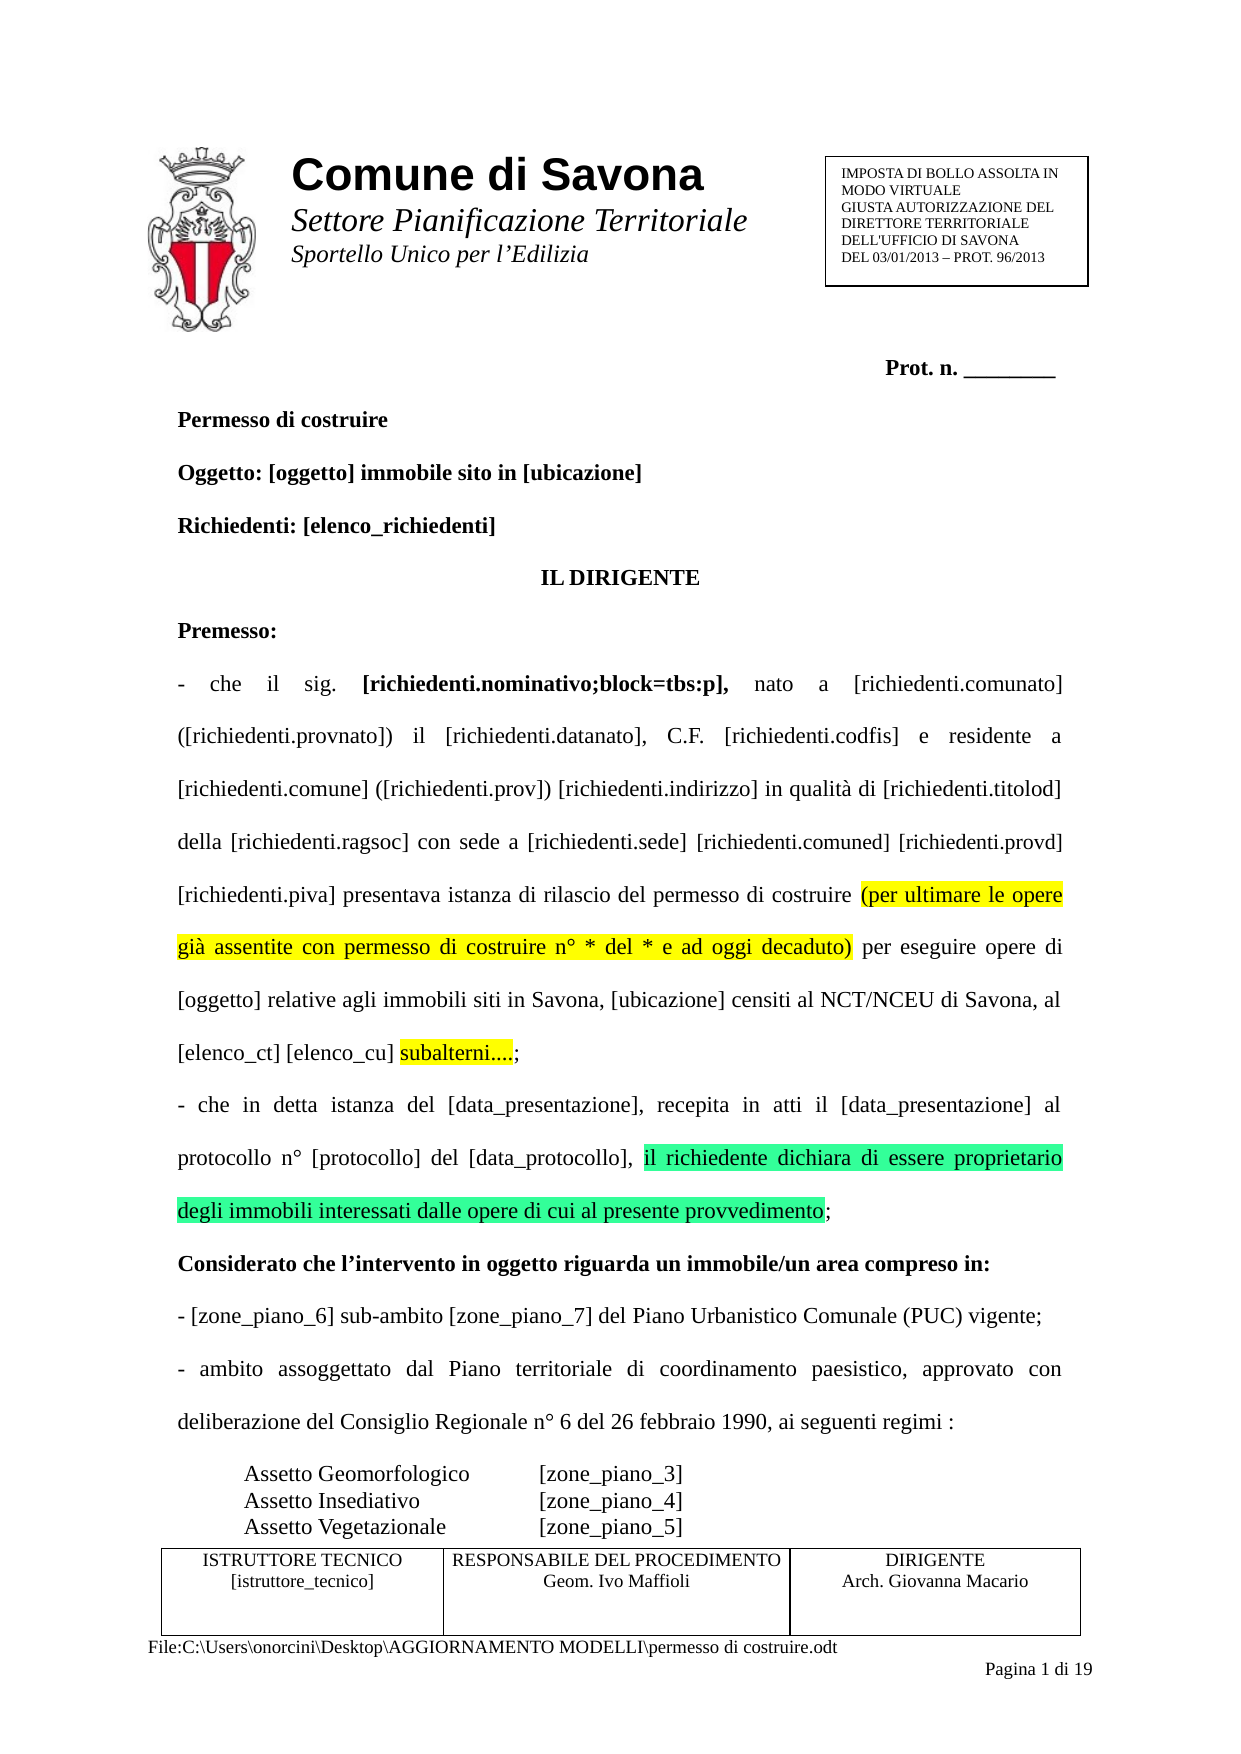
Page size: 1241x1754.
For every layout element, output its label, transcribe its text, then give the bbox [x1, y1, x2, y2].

table_cell Assetto Vegetazionale [236, 1513, 532, 1539]
picture [147, 147, 256, 332]
text Permesso di costruire [177, 406, 1063, 433]
table_cell [zone_piano_4] [532, 1487, 1100, 1513]
table_cell Assetto Insediativo [236, 1487, 532, 1513]
text - [zone_piano_6] sub-ambito [zone_piano_7] del Piano Urbanistico Comunale (PUC) vigente; [177, 1302, 1063, 1329]
text - che in detta istanza del [data_presentazione], recepita in atti il [data_presentazione] al protocollo n° [protocollo] del [data_protocollo], il richiedente dichiara di essere proprietario degli immobili interessati dalle opere di cui al presente provvedimento; [177, 1092, 1063, 1223]
text IMPOSTA DI BOLLO ASSOLTA IN MODO VIRTUALE [841, 165, 1072, 198]
text GIUSTA AUTORIZZAZIONE DEL DIRETTORE TERRITORIALE DELL'UFFICIO DI SAVONA [841, 198, 1072, 249]
text Comune di Savona [256, 148, 1092, 200]
table_header [zone_piano_3] [532, 1461, 1100, 1487]
text DEL 03/01/2013 – PROT. 96/2013 [841, 249, 1072, 265]
text Oggetto: [oggetto] immobile sito in [ubicazione] [177, 459, 1063, 485]
text Sportello Unico per l’Edilizia [256, 239, 824, 267]
table_cell [zone_piano_5] [532, 1513, 1100, 1539]
text - che il sig. [richiedenti.nominativo;block=tbs:p], nato a [richiedenti.comunato] ([richiedenti.provnato]) il [richiedenti.datanato], C.F. [richiedenti.codfis] e residente a [richiedenti.comune] ([richiedenti.prov]) [richiedenti.indirizzo] in qualità di [richiedenti.titolod] della [richiedenti.ragsoc] con sede a [richiedenti.sede] [richiedenti.comuned] [richiedenti.provd] [richiedenti.piva] presentava istanza di rilascio del permesso di costruire (per ultimare le opere già assentite con permesso di costruire n° * del * e ad oggi decaduto) per eseguire opere di [oggetto] relative agli immobili siti in Savona, [ubicazione] censiti al NCT/NCEU di Savona, al [elenco_ct] [elenco_cu] subalterni....; [177, 670, 1063, 1065]
table_header Assetto Geomorfologico [236, 1461, 532, 1487]
text Prot. n. ________ [841, 354, 1063, 380]
text - ambito assoggettato dal Piano territoriale di coordinamento paesistico, approvato con deliberazione del Consiglio Regionale n° 6 del 26 febbraio 1990, ai seguenti regimi : [177, 1355, 1063, 1434]
text Premesso: [177, 617, 1063, 643]
text Richiedenti: [elenco_richiedenti] [177, 512, 1063, 538]
text Considerato che l’intervento in oggetto riguarda un immobile/un area compreso in: [177, 1250, 1063, 1276]
text Settore Pianificazione Territoriale [256, 200, 824, 239]
text IL DIRIGENTE [177, 564, 1063, 591]
